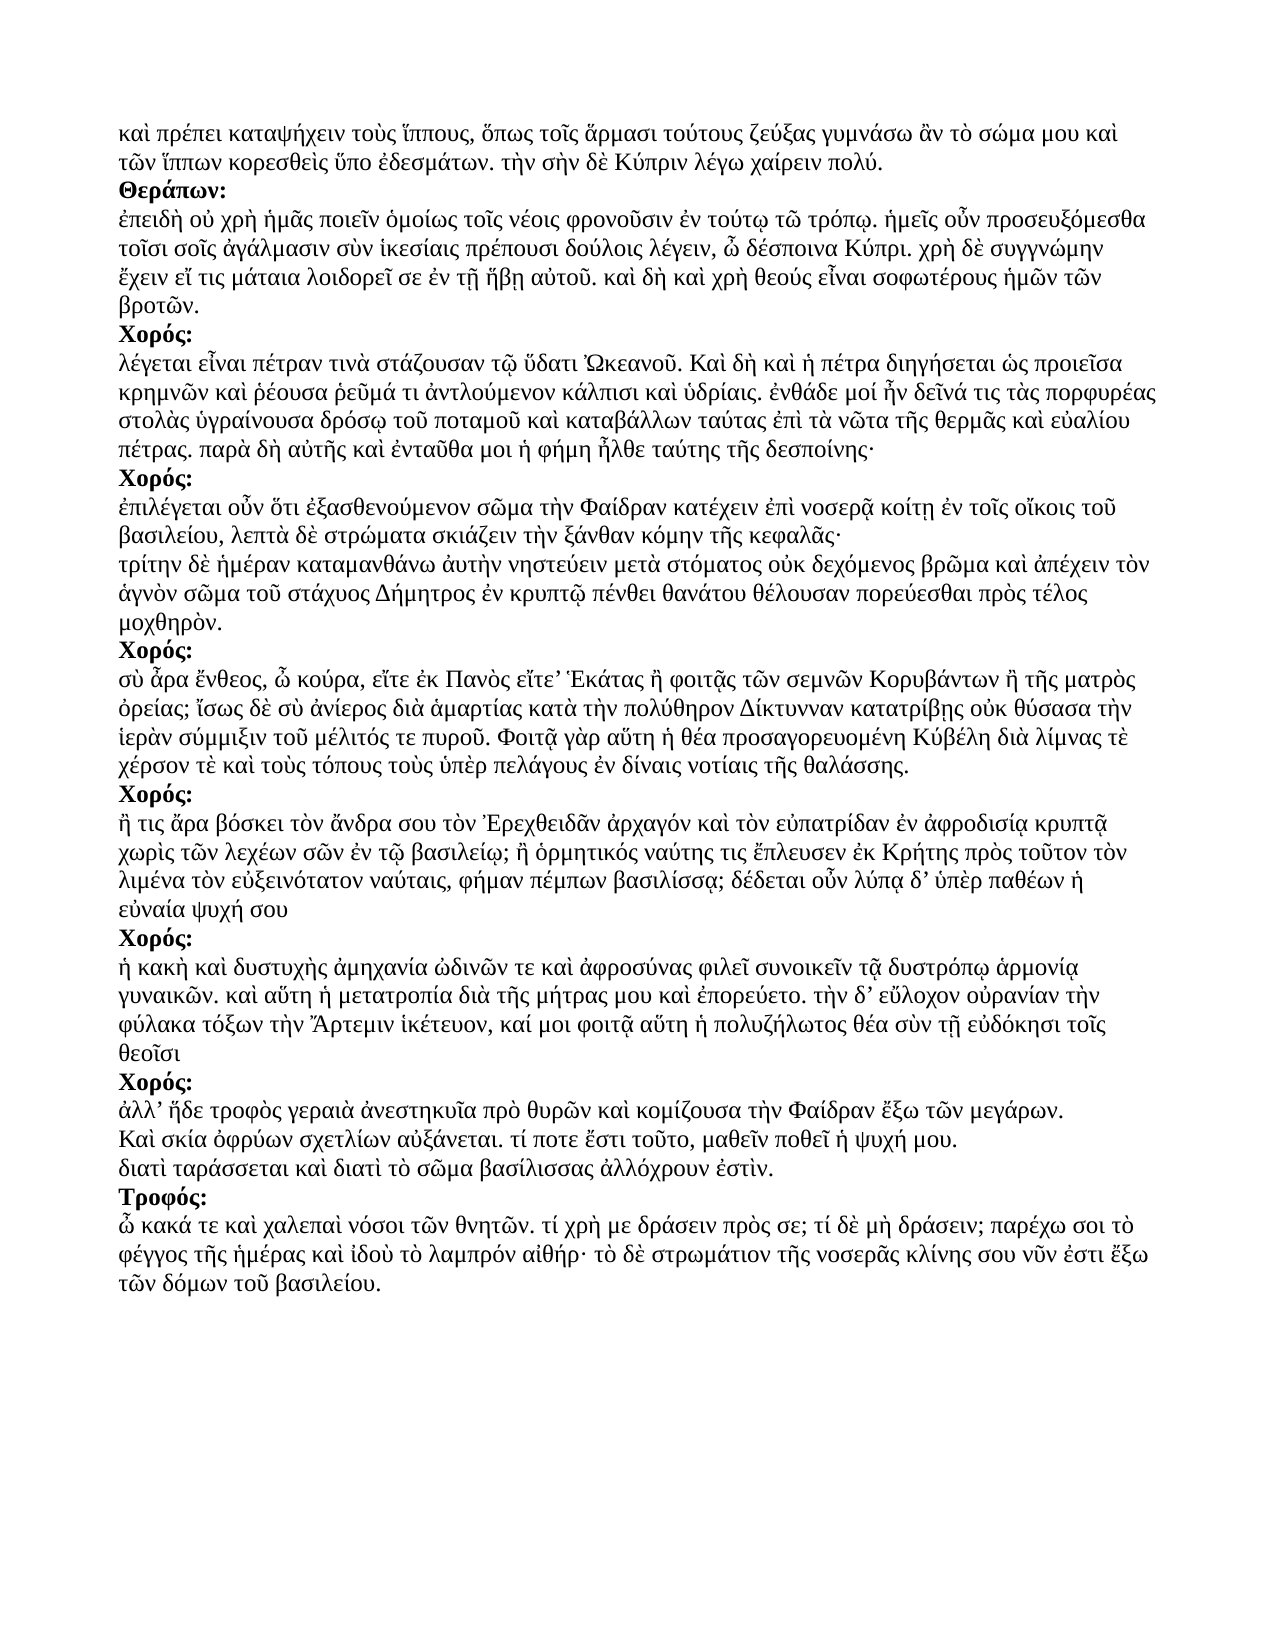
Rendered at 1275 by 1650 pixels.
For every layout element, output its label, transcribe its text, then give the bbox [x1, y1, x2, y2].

text ἐπειδὴ οὐ χρὴ ἡμᾶς ποιεῖν ὁμοίως τοῖς νέοις φρονοῦσιν ἐν τούτῳ τῶ τρόπῳ. ἡμεῖς οὖν προσευξόμεσθα τοῖσι σοῖς ἀγάλμασιν σὺν ἱκεσίαις πρέπουσι δούλοις λέγειν, ὦ δέσποινα Κύπρι. χρὴ δὲ συγγνώμην ἔχειν εἴ τις μάταια λοιδορεῖ σε ἐν τῇ ἥβῃ αὐτοῦ. καὶ δὴ καὶ χρὴ θεούς εἶναι σοφωτέρους ἡμῶν τῶν βροτῶν. [118, 204, 1157, 319]
text Χορός: [118, 779, 1157, 808]
text ἡ κακὴ καὶ δυστυχὴς ἀμηχανία ὠδινῶν τε καὶ ἀφροσύνας φιλεῖ συνοικεῖν τᾷ δυστρόπῳ ἁρμονίᾳ γυναικῶν. καὶ αὕτη ἡ μετατροπία διὰ τῆς μήτρας μου καὶ ἐπορεύετο. τὴν δ’ εὔλοχον οὐρανίαν τὴν φύλακα τόξων τὴν Ἄρτεμιν ἱκέτευον, καί μοι φοιτᾷ αὕτη ἡ πολυζήλωτος θέα σὺν τῇ εὐδόκησι τοῖς θεοῖσι [118, 952, 1157, 1067]
text ἀλλ’ ἥδε τροφὸς γεραιὰ ἀνεστηκυῖα πρὸ θυρῶν καὶ κομίζουσα τὴν Φαίδραν ἔξω τῶν μεγάρων. [118, 1096, 1157, 1124]
text Καὶ σκία ὀφρύων σχετλίων αὐξάνεται. τί ποτε ἔστι τοῦτο, μαθεῖν ποθεῖ ἡ ψυχή μου. [118, 1124, 1157, 1153]
text ὦ κακά τε καὶ χαλεπαὶ νόσοι τῶν θνητῶν. τί χρὴ με δράσειν πρὸς σε; τί δὲ μὴ δράσειν; παρέχω σοι τὸ φέγγος τῆς ἡμέρας καὶ ἰδοὺ τὸ λαμπρόν αἰθήρ· τὸ δὲ στρωμάτιον τῆς νοσερᾶς κλίνης σου νῦν ἐστι ἔξω τῶν δόμων τοῦ βασιλείου. [118, 1211, 1157, 1297]
text σὺ ἆρα ἔνθεος, ὦ κούρα, εἴτε ἐκ Πανὸς εἴτε’ Ἑκάτας ἢ φοιτᾷς τῶν σεμνῶν Κορυβάντων ἢ τῆς ματρὸς ὀρείας; ἴσως δὲ σὺ ἀνίερος διὰ ἁμαρτίας κατὰ τὴν πολύθηρον Δίκτυνναν κατατρίβῃς οὐκ θύσασα τὴν ἱερὰν σύμμιξιν τοῦ μέλιτός τε πυροῦ. Φοιτᾷ γὰρ αὕτη ἡ θέα προσαγορευομένη Κύβέλη διὰ λίμνας τὲ χέρσον τὲ καὶ τοὺς τόπους τοὺς ὑπὲρ πελάγους ἐν δίναις νοτίαις τῆς θαλάσσης. [118, 664, 1157, 779]
text Χορός: [118, 636, 1157, 664]
text λέγεται εἶναι πέτραν τινὰ στάζουσαν τῷ ὕδατι Ὠκεανοῦ. Καὶ δὴ καὶ ἡ πέτρα διηγήσεται ὡς προιεῖσα κρημνῶν καὶ ῥέουσα ῥεῦμά τι ἀντλούμενον κάλπισι καὶ ὑδρίαις. ἐνθάδε μοί ἦν δεῖνά τις τὰς πορφυρέας στολὰς ὑγραίνουσα δρόσῳ τοῦ ποταμοῦ καὶ καταβάλλων ταύτας ἐπὶ τὰ νῶτα τῆς θερμᾶς καὶ εὐαλίου πέτρας. παρὰ δὴ αὐτῆς καὶ ἐνταῦθα μοι ἡ φήμη ἦλθε ταύτης τῆς δεσποίνης· [118, 348, 1157, 463]
text Χορός: [118, 319, 1157, 348]
text Τροφός: [118, 1182, 1157, 1211]
text διατὶ ταράσσεται καὶ διατὶ τὸ σῶμα βασίλισσας ἀλλόχρουν ἐστὶν. [118, 1153, 1157, 1182]
text Θεράπων: [118, 176, 1157, 204]
text καὶ πρέπει καταψήχειν τοὺς ἵππους, ὅπως τοῖς ἅρμασι τούτους ζεύξας γυμνάσω ἂν τὸ σώμα μου καὶ τῶν ἵππων κορεσθεὶς ὕπο ἐδεσμάτων. τὴν σὴν δὲ Κύπριν λέγω χαίρειν πολύ. [118, 118, 1157, 176]
text Χορός: [118, 463, 1157, 492]
text τρίτην δὲ ἡμέραν καταμανθάνω ἀυτὴν νηστεύειν μετὰ στόματος οὐκ δεχόμενος βρῶμα καὶ ἀπέχειν τὸν ἁγνὸν σῶμα τοῦ στάχυος Δήμητρος ἐν κρυπτῷ πένθει θανάτου θέλουσαν πορεύεσθαι πρὸς τέλος μοχθηρὸν. [118, 549, 1157, 636]
text Χορός: [118, 923, 1157, 952]
text Χορός: [118, 1067, 1157, 1096]
text ἐπιλέγεται οὖν ὅτι ἐξασθενούμενον σῶμα τὴν Φαίδραν κατέχειν ἐπὶ νοσερᾷ κοίτῃ ἐν τοῖς οἴκοις τοῦ βασιλείου, λεπτὰ δὲ στρώματα σκιάζειν τὴν ξάνθαν κόμην τῆς κεφαλᾶς· [118, 492, 1157, 549]
text ἢ τις ἄρα βόσκει τὸν ἄνδρα σου τὸν Ἐρεχθειδᾶν ἀρχαγόν καὶ τὸν εὐπατρίδαν ἐν ἀφροδισίᾳ κρυπτᾷ χωρὶς τῶν λεχέων σῶν ἐν τῷ βασιλείῳ; ἢ ὁρμητικός ναύτης τις ἔπλευσεν ἐκ Κρήτης πρὸς τοῦτον τὸν λιμένα τὸν εὐξεινότατον ναύταις, φήμαν πέμπων βασιλίσσᾳ; δέδεται οὖν λύπᾳ δ’ ὑπὲρ παθέων ἡ εὐναία ψυχή σου [118, 808, 1157, 923]
